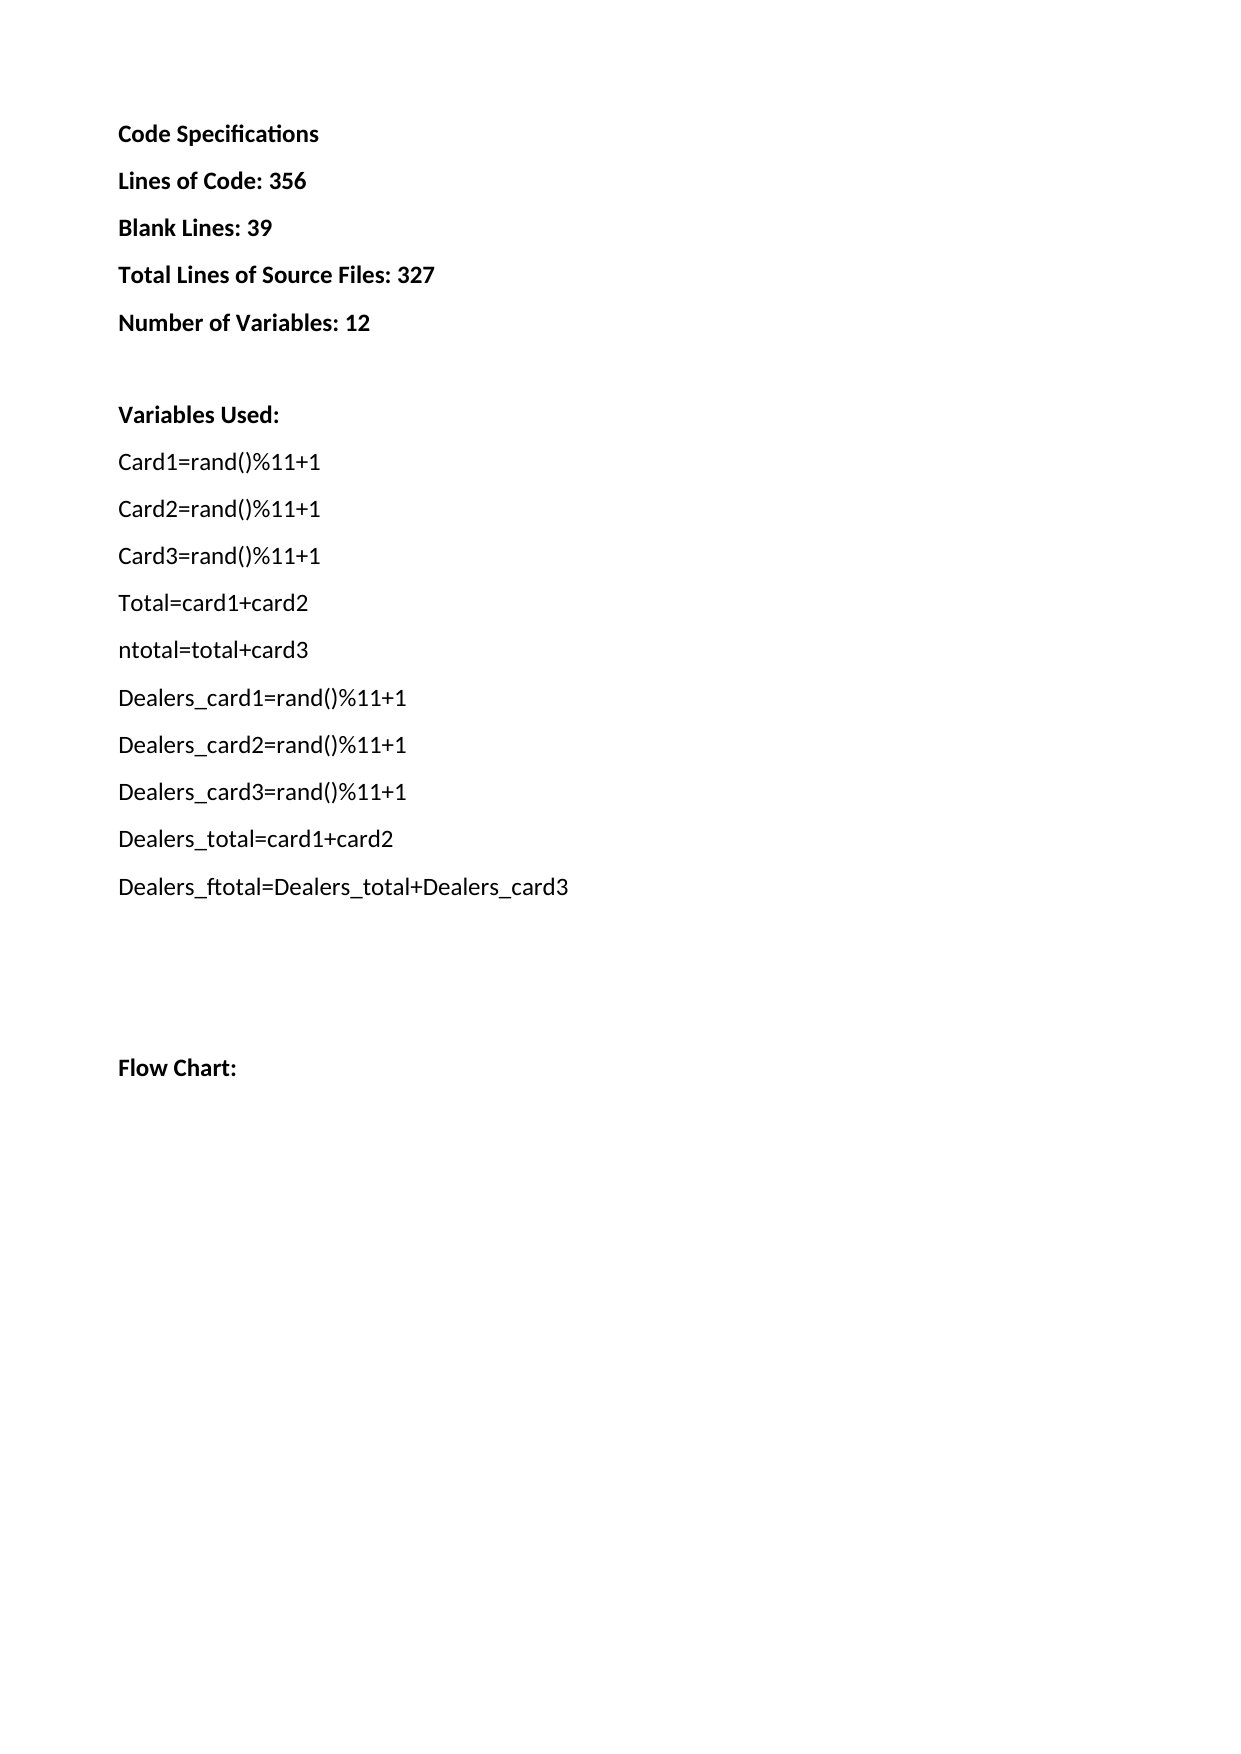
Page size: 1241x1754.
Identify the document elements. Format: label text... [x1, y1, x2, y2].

text ntotal=total+card3 [118, 635, 1122, 665]
text Card1=rand()%11+1 [118, 446, 1122, 476]
text Code Specifications [118, 118, 1122, 149]
text Dealers_card1=rand()%11+1 [118, 682, 1122, 712]
text Dealers_card2=rand()%11+1 [118, 729, 1122, 759]
text Flow Chart: [118, 1052, 1122, 1082]
text Number of Variables: 12 [118, 307, 1122, 337]
text Dealers_ftotal=Dealers_total+Dealers_card3 [118, 871, 1122, 901]
text Blank Lines: 39 [118, 212, 1122, 243]
text Card2=rand()%11+1 [118, 493, 1122, 524]
text Dealers_total=card1+card2 [118, 823, 1122, 854]
text Lines of Code: 356 [118, 165, 1122, 196]
text Dealers_card3=rand()%11+1 [118, 776, 1122, 807]
text Card3=rand()%11+1 [118, 540, 1122, 571]
text Variables Used: [118, 399, 1122, 429]
text Total Lines of Source Files: 327 [118, 260, 1122, 290]
text Total=card1+card2 [118, 587, 1122, 618]
